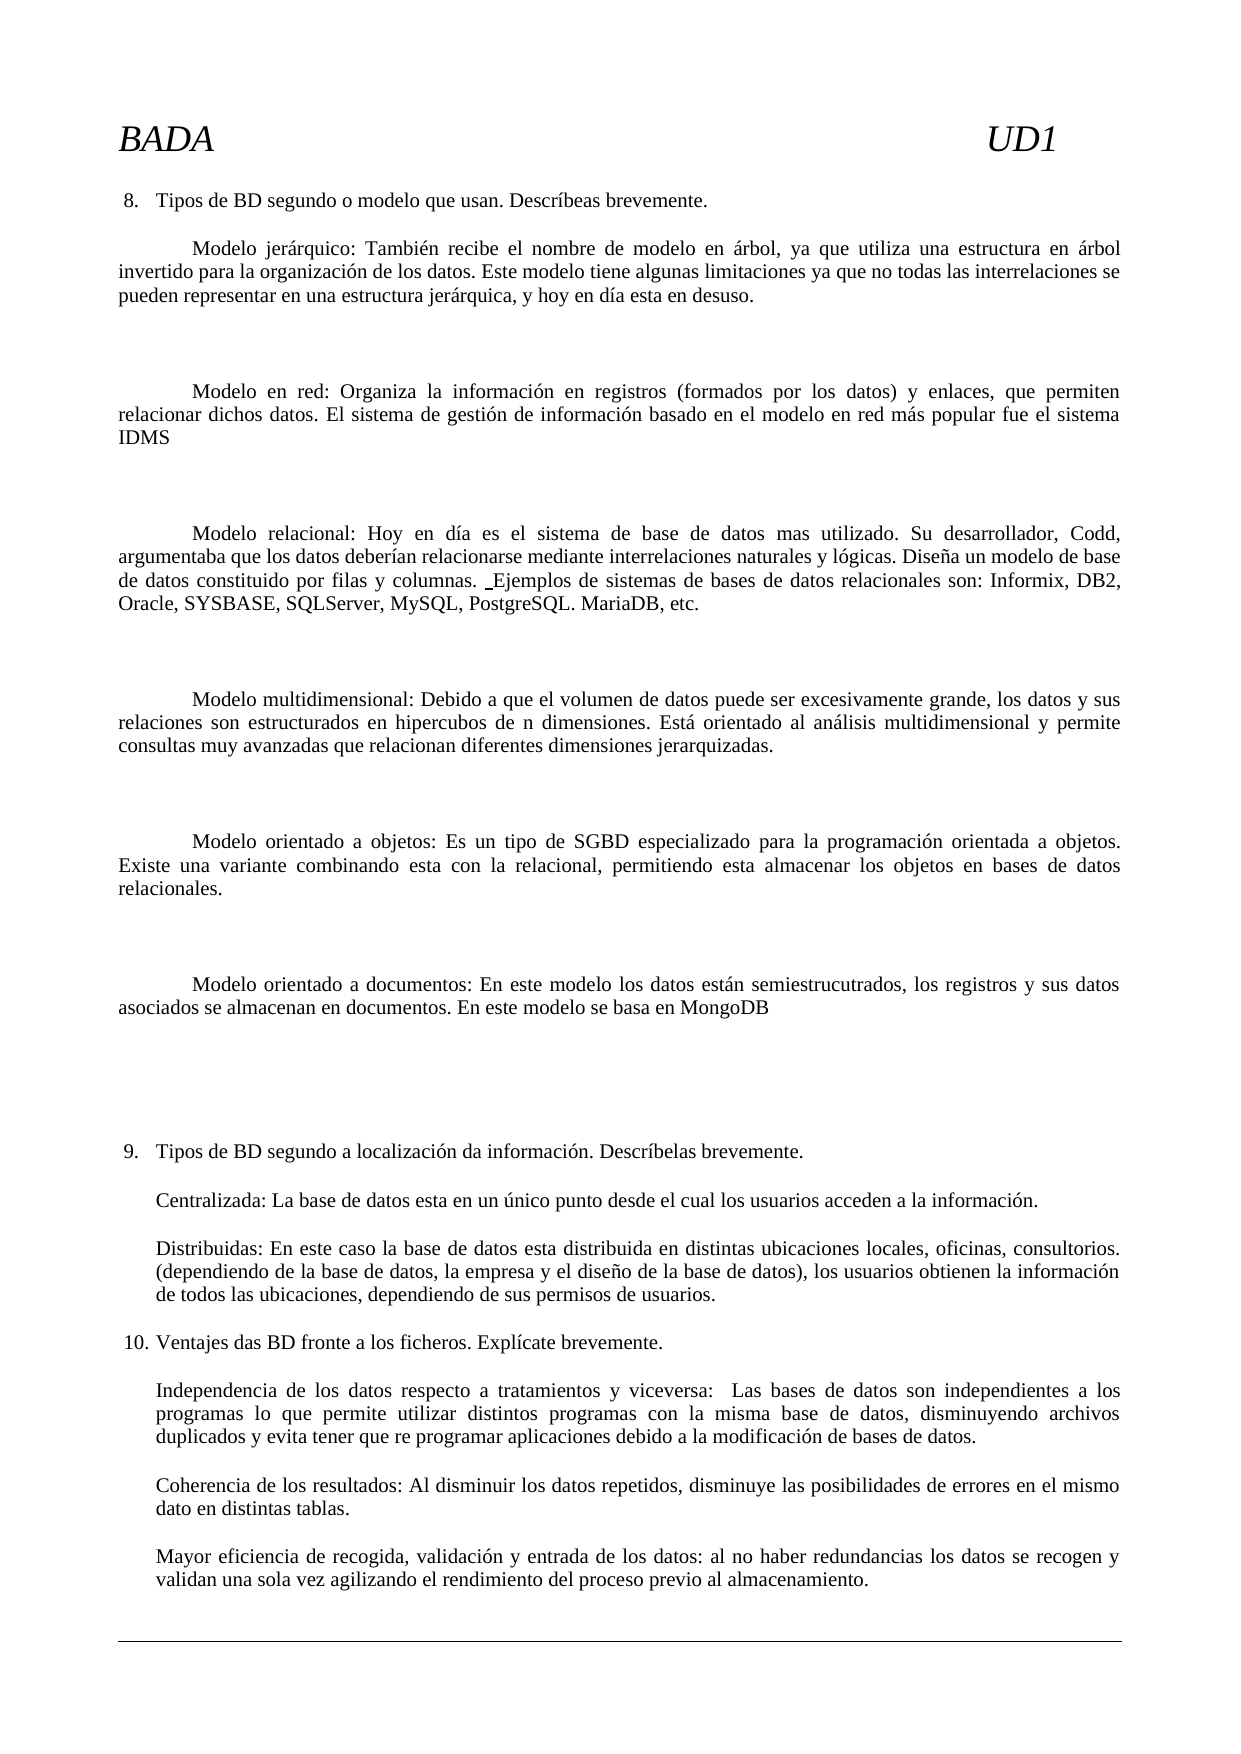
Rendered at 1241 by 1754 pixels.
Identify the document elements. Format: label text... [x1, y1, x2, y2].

list Distribuidas: En este caso la base de datos esta distribuida en distintas ubicaciones locales, oficinas, consultorios. (dependiendo de la base de datos, la empresa y el diseño de la base de datos), los usuarios obtienen la información de todos las ubicaciones, dependiendo de sus permisos de usuarios. [118, 1237, 1122, 1306]
list Ventajes das BD fronte a los ficheros. Explícate brevemente. [118, 1331, 1122, 1354]
list Tipos de BD segundo o modelo que usan. Descríbeas brevemente. [118, 189, 1122, 212]
text Modelo orientado a objetos: Es un tipo de SGBD especializado para la programación orientada a objetos. Existe una variante combinando esta con la relacional, permitiendo esta almacenar los objetos en bases de datos relacionales. [118, 830, 1122, 900]
list Mayor eficiencia de recogida, validación y entrada de los datos: al no haber redundancias los datos se recogen y validan una sola vez agilizando el rendimiento del proceso previo al almacenamiento. [118, 1545, 1122, 1591]
text Modelo multidimensional: Debido a que el volumen de datos puede ser excesivamente grande, los datos y sus relaciones son estructurados en hipercubos de n dimensiones. Está orientado al análisis multidimensional y permite consultas muy avanzadas que relacionan diferentes dimensiones jerarquizadas. [118, 688, 1122, 757]
text Modelo orientado a documentos: En este modelo los datos están semiestrucutrados, los registros y sus datos asociados se almacenan en documentos. En este modelo se basa en MongoDB [118, 973, 1122, 1019]
list Coherencia de los resultados: Al disminuir los datos repetidos, disminuye las posibilidades de errores en el mismo dato en distintas tablas. [118, 1473, 1122, 1520]
text Modelo relacional: Hoy en día es el sistema de base de datos mas utilizado. Su desarrollador, Codd, argumentaba que los datos deberían relacionarse mediante interrelaciones naturales y lógicas. Diseña un modelo de base de datos constituido por filas y columnas. Ejemplos de sistemas de bases de datos relacionales son: Informix, DB2, Oracle, SYSBASE, SQLServer, MySQL, PostgreSQL. MariaDB, etc. [118, 522, 1122, 615]
list Centralizada: La base de datos esta en un único punto desde el cual los usuarios acceden a la información. [118, 1188, 1122, 1212]
text Modelo jerárquico: También recibe el nombre de modelo en árbol, ya que utiliza una estructura en árbol invertido para la organización de los datos. Este modelo tiene algunas limitaciones ya que no todas las interrelaciones se pueden representar en una estructura jerárquica, y hoy en día esta en desuso. [118, 237, 1122, 307]
list Tipos de BD segundo a localización da información. Descríbelas brevemente. [118, 1140, 1122, 1163]
list Independencia de los datos respecto a tratamientos y viceversa: Las bases de datos son independientes a los programas lo que permite utilizar distintos programas con la misma base de datos, disminuyendo archivos duplicados y evita tener que re programar aplicaciones debido a la modificación de bases de datos. [118, 1379, 1122, 1448]
text Modelo en red: Organiza la información en registros (formados por los datos) y enlaces, que permiten relacionar dichos datos. El sistema de gestión de información basado en el modelo en red más popular fue el sistema IDMS [118, 380, 1122, 449]
